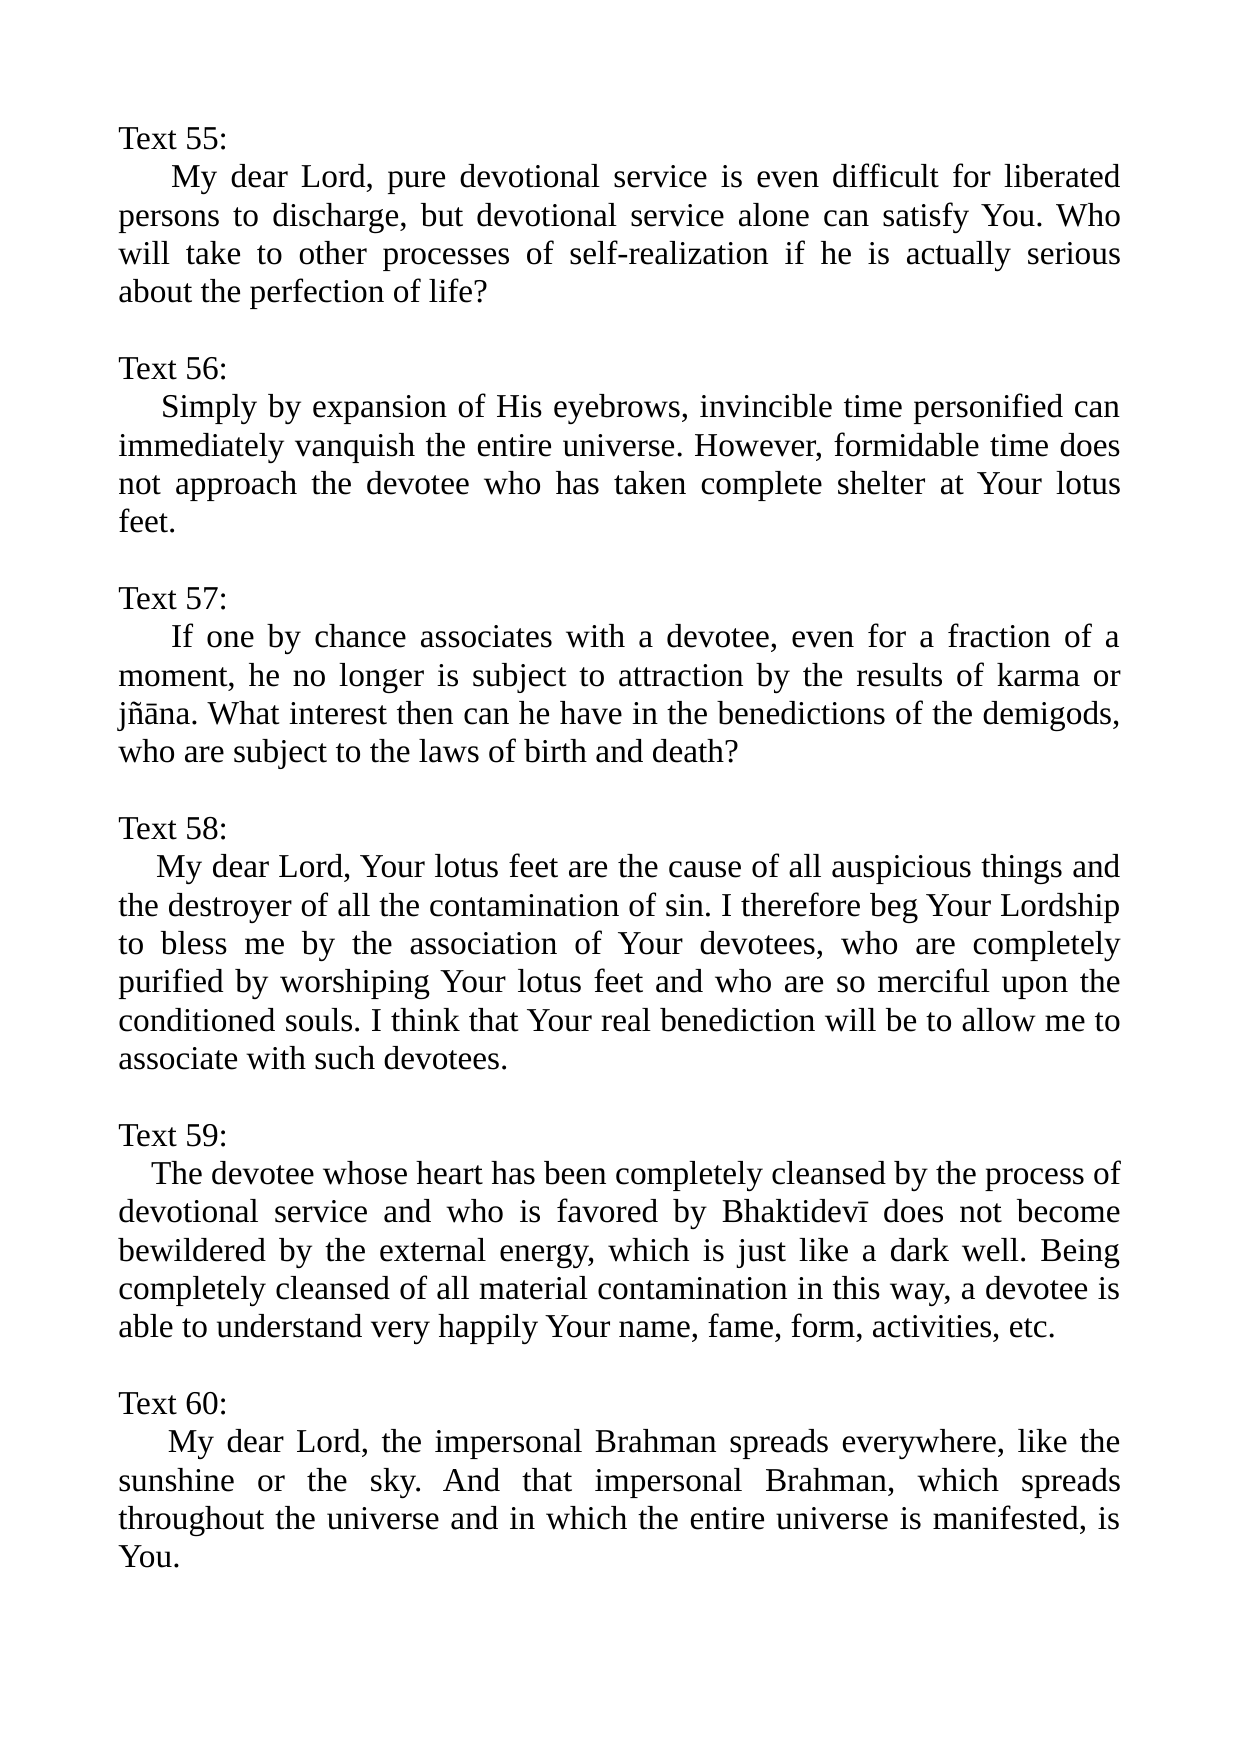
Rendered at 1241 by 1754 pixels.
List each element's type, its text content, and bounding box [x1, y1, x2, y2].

text Text 60: [118, 1383, 1122, 1421]
text Text 56: [118, 348, 1122, 386]
text Text 57: [118, 578, 1122, 616]
text Simply by expansion of His eyebrows, invincible time personified can immediately vanquish the entire universe. However, formidable time does not approach the devotee who has taken complete shelter at Your lotus feet. [118, 386, 1122, 540]
text My dear Lord, the impersonal Brahman spreads everywhere, like the sunshine or the sky. And that impersonal Brahman, which spreads throughout the universe and in which the entire universe is manifested, is You. [118, 1421, 1122, 1575]
text Text 58: [118, 808, 1122, 846]
text Text 59: [118, 1115, 1122, 1153]
text If one by chance associates with a devotee, even for a fraction of a moment, he no longer is subject to attraction by the results of karma or jñāna. What interest then can he have in the benedictions of the demigods, who are subject to the laws of birth and death? [118, 616, 1122, 770]
text My dear Lord, Your lotus feet are the cause of all auspicious things and the destroyer of all the contamination of sin. I therefore beg Your Lordship to bless me by the association of Your devotees, who are completely purified by worshiping Your lotus feet and who are so merciful upon the conditioned souls. I think that Your real benediction will be to allow me to associate with such devotees. [118, 846, 1122, 1076]
text My dear Lord, pure devotional service is even difficult for liberated persons to discharge, but devotional service alone can satisfy You. Who will take to other processes of self-realization if he is actually serious about the perfection of life? [118, 156, 1122, 310]
text The devotee whose heart has been completely cleansed by the process of devotional service and who is favored by Bhaktidevī does not become bewildered by the external energy, which is just like a dark well. Being completely cleansed of all material contamination in this way, a devotee is able to understand very happily Your name, fame, form, activities, etc. [118, 1153, 1122, 1345]
text Text 55: [118, 118, 1122, 156]
